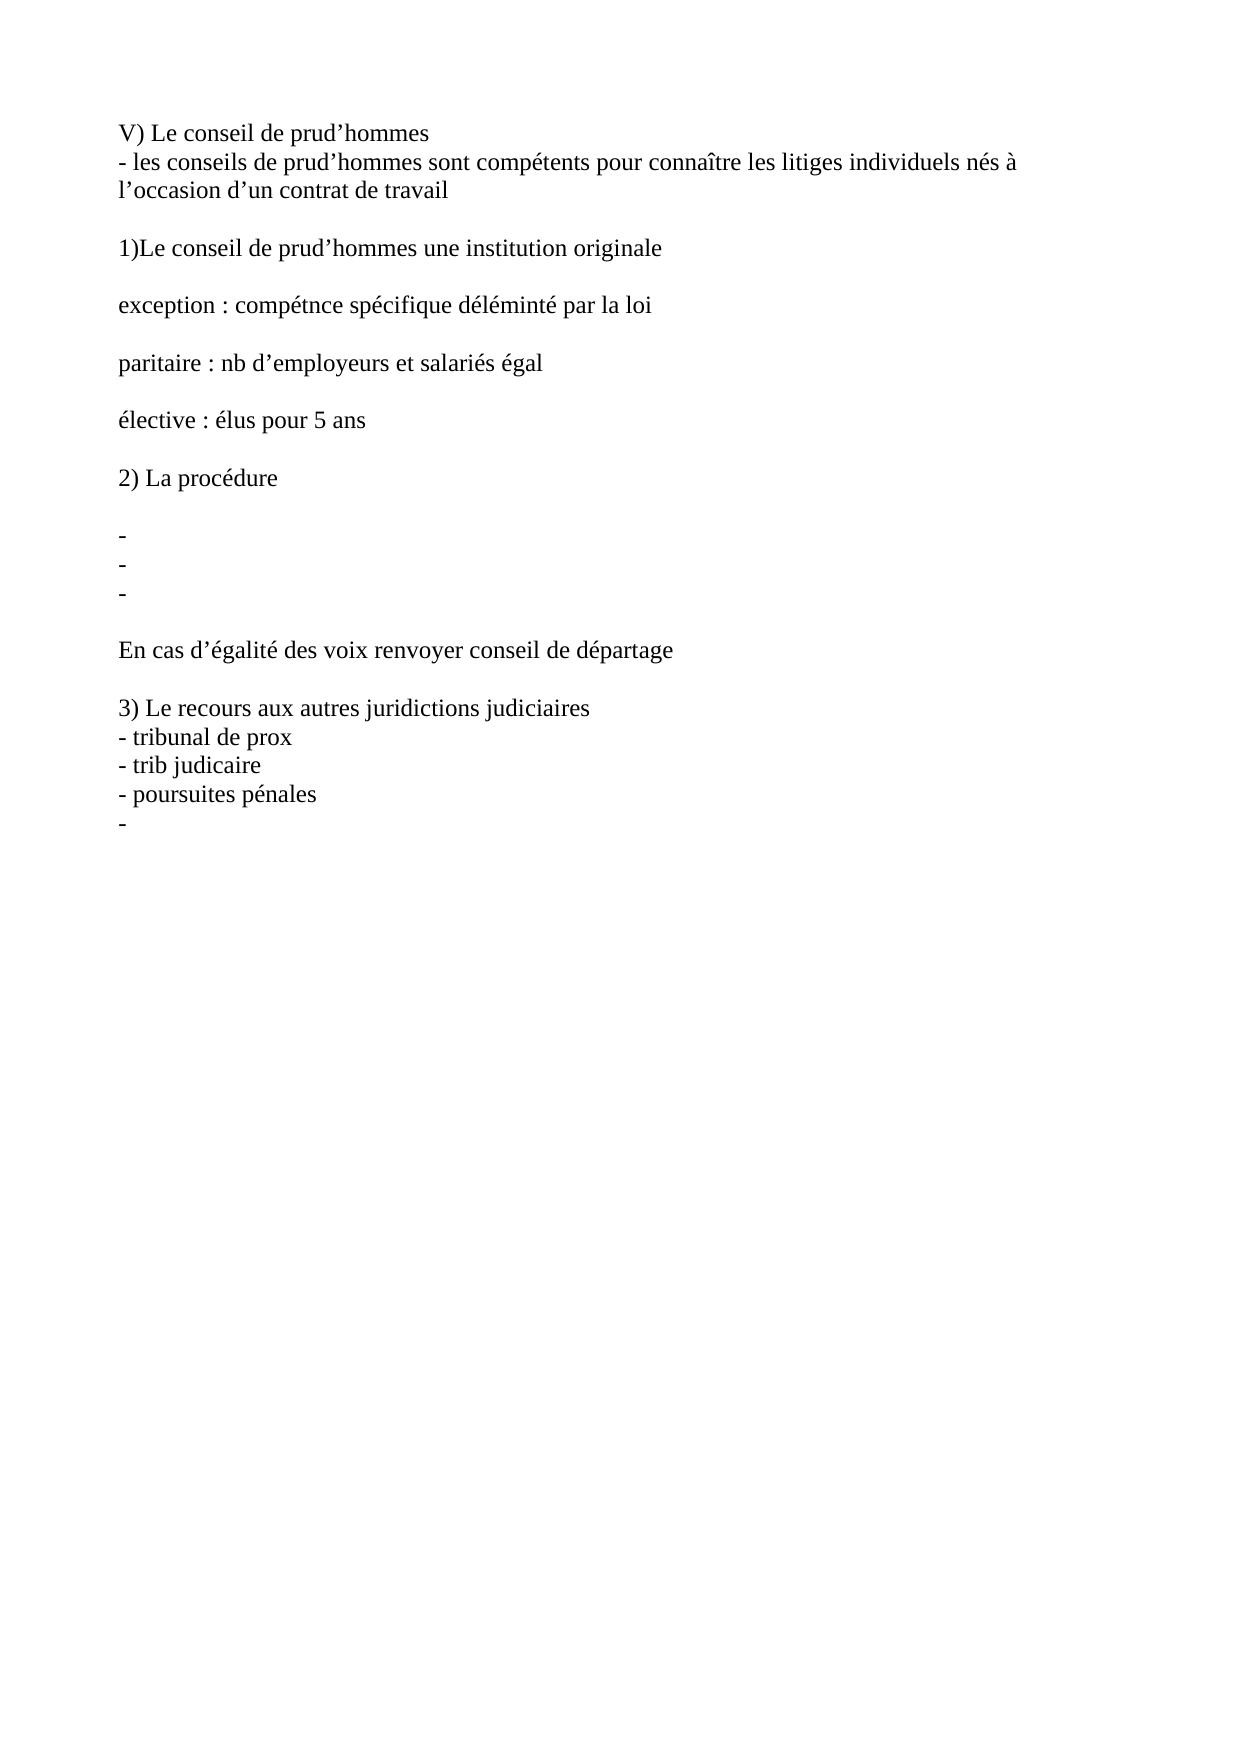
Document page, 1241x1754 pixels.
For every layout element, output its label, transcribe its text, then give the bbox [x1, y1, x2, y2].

text - [118, 578, 1122, 607]
text exception : compétnce spécifique déléminté par la loi [118, 291, 1122, 319]
text - [118, 808, 1122, 837]
text 3) Le recours aux autres juridictions judiciaires [118, 693, 1122, 722]
text - [118, 521, 1122, 549]
text En cas d’égalité des voix renvoyer conseil de départage [118, 636, 1122, 664]
text - tribunal de prox [118, 722, 1122, 751]
text - poursuites pénales [118, 779, 1122, 808]
text - les conseils de prud’hommes sont compétents pour connaître les litiges individuels nés à l’occasion d’un contrat de travail [118, 147, 1122, 204]
text - [118, 549, 1122, 578]
text V) Le conseil de prud’hommes [118, 118, 1122, 147]
text paritaire : nb d’employeurs et salariés égal [118, 348, 1122, 377]
text - trib judicaire [118, 751, 1122, 779]
text 2) La procédure [118, 463, 1122, 492]
text 1)Le conseil de prud’hommes une institution originale [118, 233, 1122, 262]
text élective : élus pour 5 ans [118, 406, 1122, 434]
